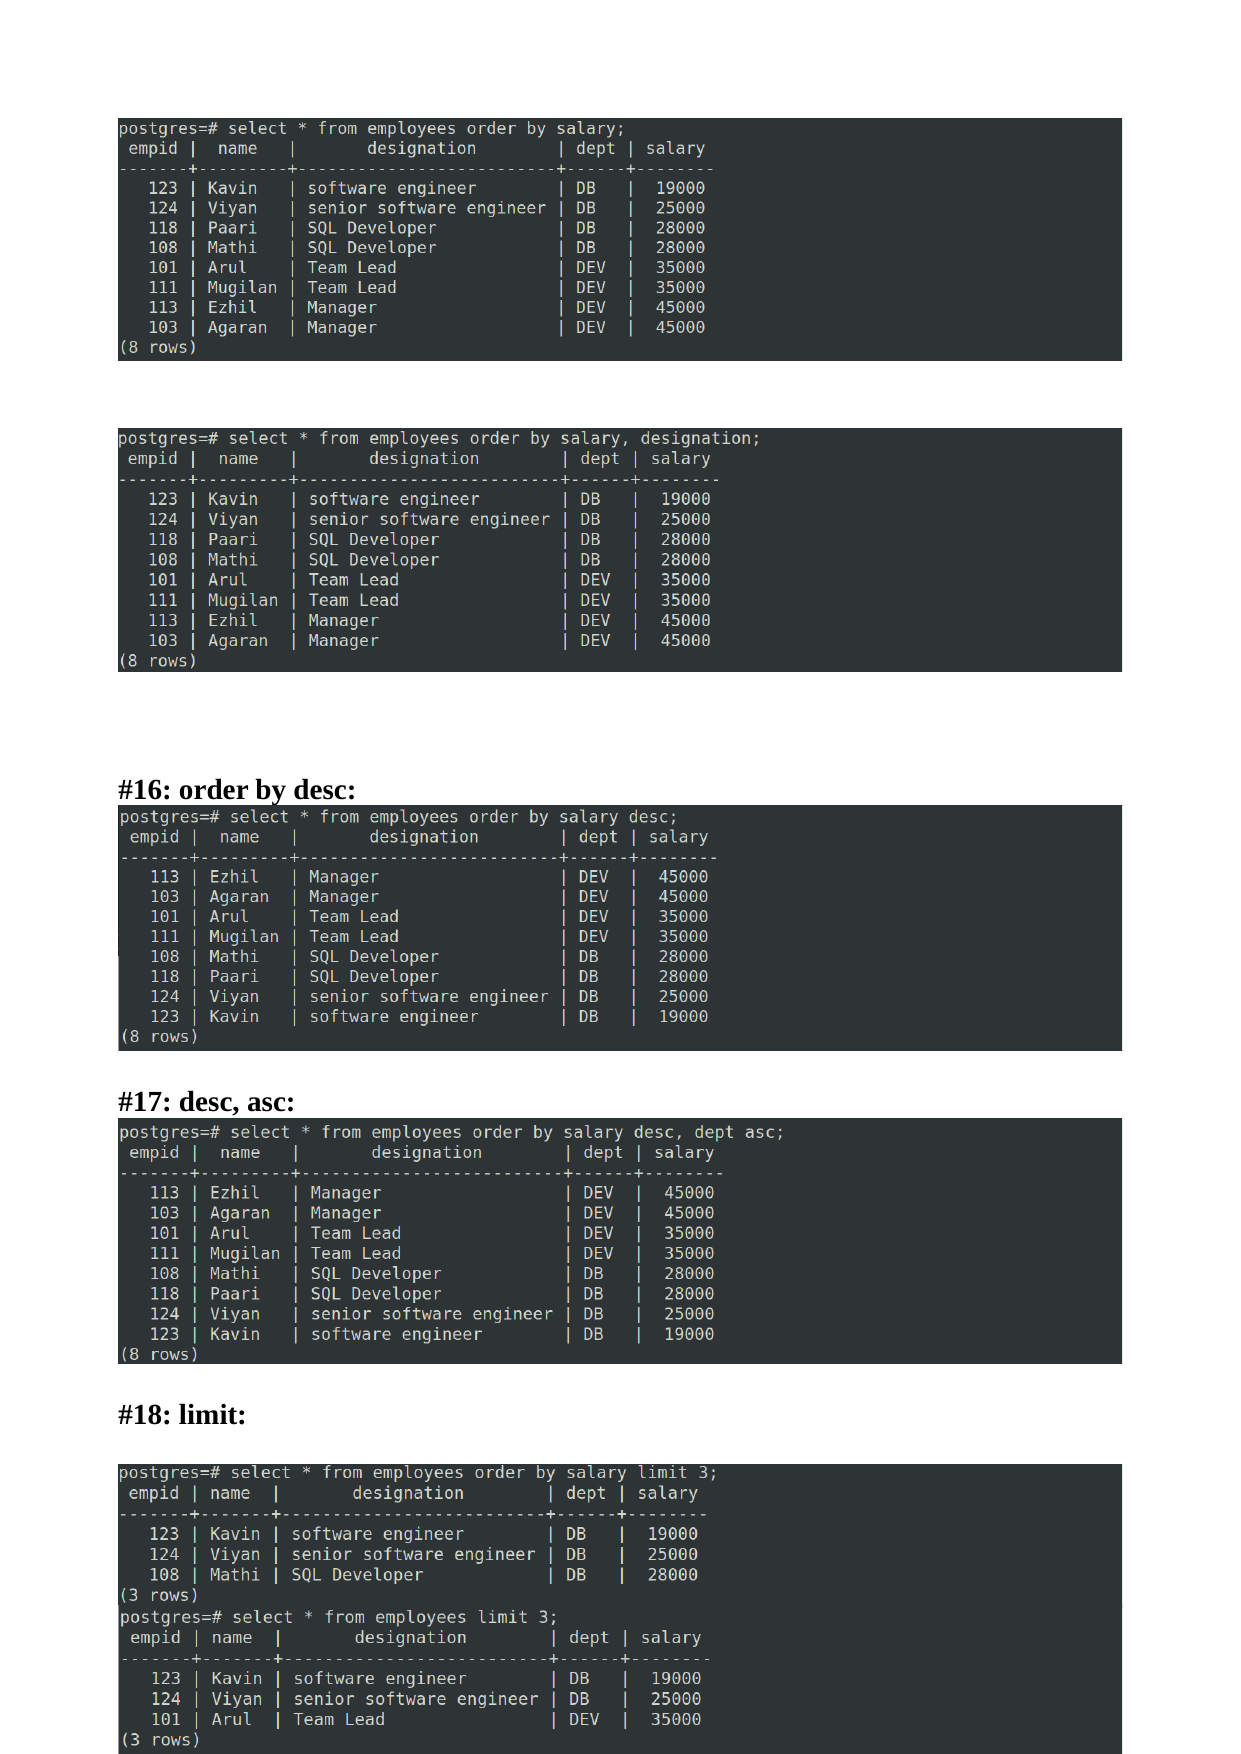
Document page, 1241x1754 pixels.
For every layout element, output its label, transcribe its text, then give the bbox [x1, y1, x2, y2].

picture [118, 805, 1123, 1051]
picture [118, 428, 1123, 672]
picture [118, 118, 1123, 361]
text #16: order by desc: [118, 772, 1122, 805]
picture [118, 1118, 1123, 1364]
text #18: limit: [118, 1397, 1122, 1431]
picture [118, 1464, 1123, 1754]
text #17: desc, asc: [118, 1084, 1122, 1118]
